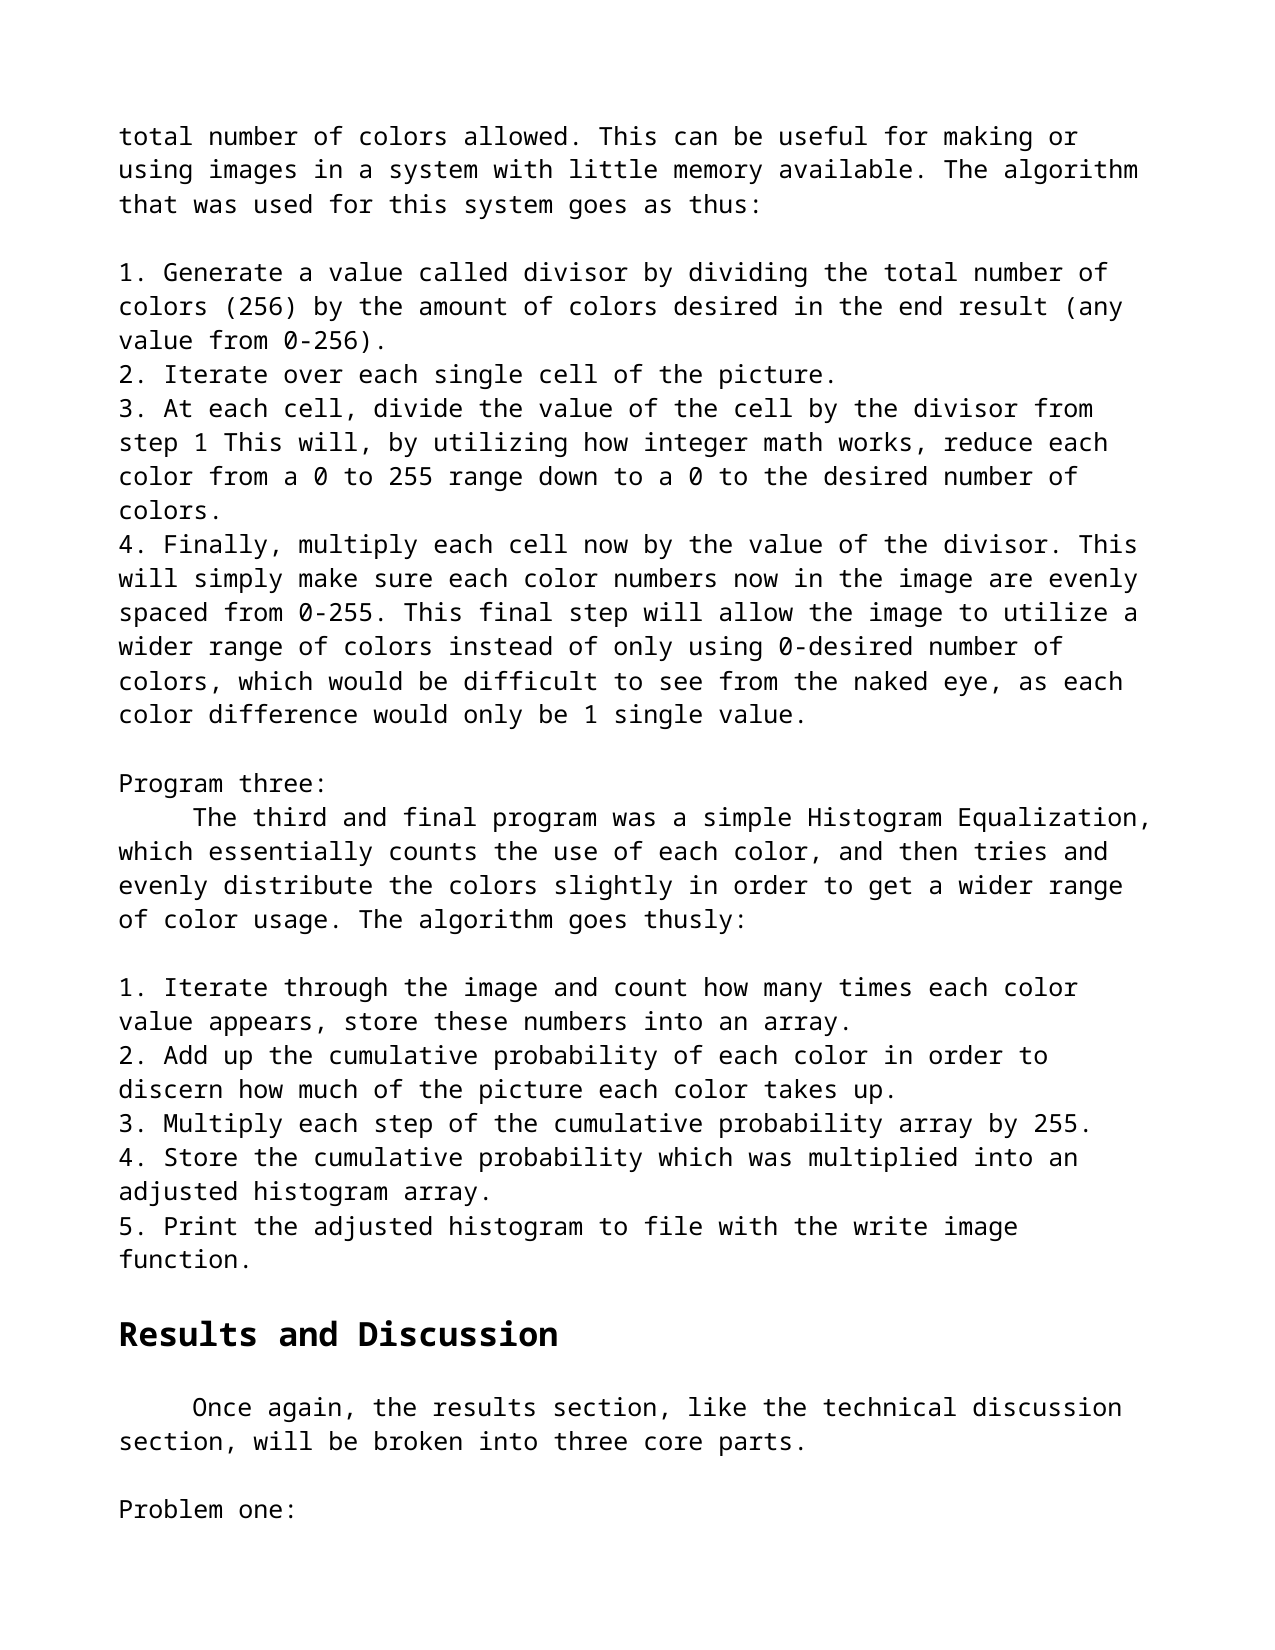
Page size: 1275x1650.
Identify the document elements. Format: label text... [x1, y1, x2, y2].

text Problem one: [118, 1492, 1157, 1526]
text 3. Multiply each step of the cumulative probability array by 255. [118, 1106, 1157, 1140]
text 3. At each cell, divide the value of the cell by the divisor from step 1 This will, by utilizing how integer math works, reduce each color from a 0 to 255 range down to a 0 to the desired number of colors. [118, 391, 1157, 527]
text 1. Generate a value called divisor by dividing the total number of colors (256) by the amount of colors desired in the end result (any value from 0-256). [118, 254, 1157, 357]
text Program three: [118, 765, 1157, 799]
text total number of colors allowed. This can be useful for making or using images in a system with little memory available. The algorithm that was used for this system goes as thus: [118, 118, 1157, 220]
text 5. Print the adjusted histogram to file with the write image function. [118, 1208, 1157, 1276]
text 4. Finally, multiply each cell now by the value of the divisor. This will simply make sure each color numbers now in the image are evenly spaced from 0-255. This final step will allow the image to utilize a wider range of colors instead of only using 0-desired number of colors, which would be difficult to see from the naked eye, as each color difference would only be 1 single value. [118, 527, 1157, 731]
text 4. Store the cumulative probability which was multiplied into an adjusted histogram array. [118, 1140, 1157, 1208]
text 2. Iterate over each single cell of the picture. [118, 357, 1157, 391]
text 2. Add up the cumulative probability of each color in order to discern how much of the picture each color takes up. [118, 1038, 1157, 1106]
text 1. Iterate through the image and count how many times each color value appears, store these numbers into an array. [118, 970, 1157, 1038]
text Once again, the results section, like the technical discussion section, will be broken into three core parts. [118, 1390, 1157, 1458]
text The third and final program was a simple Histogram Equalization, which essentially counts the use of each color, and then tries and evenly distribute the colors slightly in order to get a wider range of color usage. The algorithm goes thusly: [118, 799, 1157, 936]
text Results and Discussion [118, 1310, 1157, 1356]
